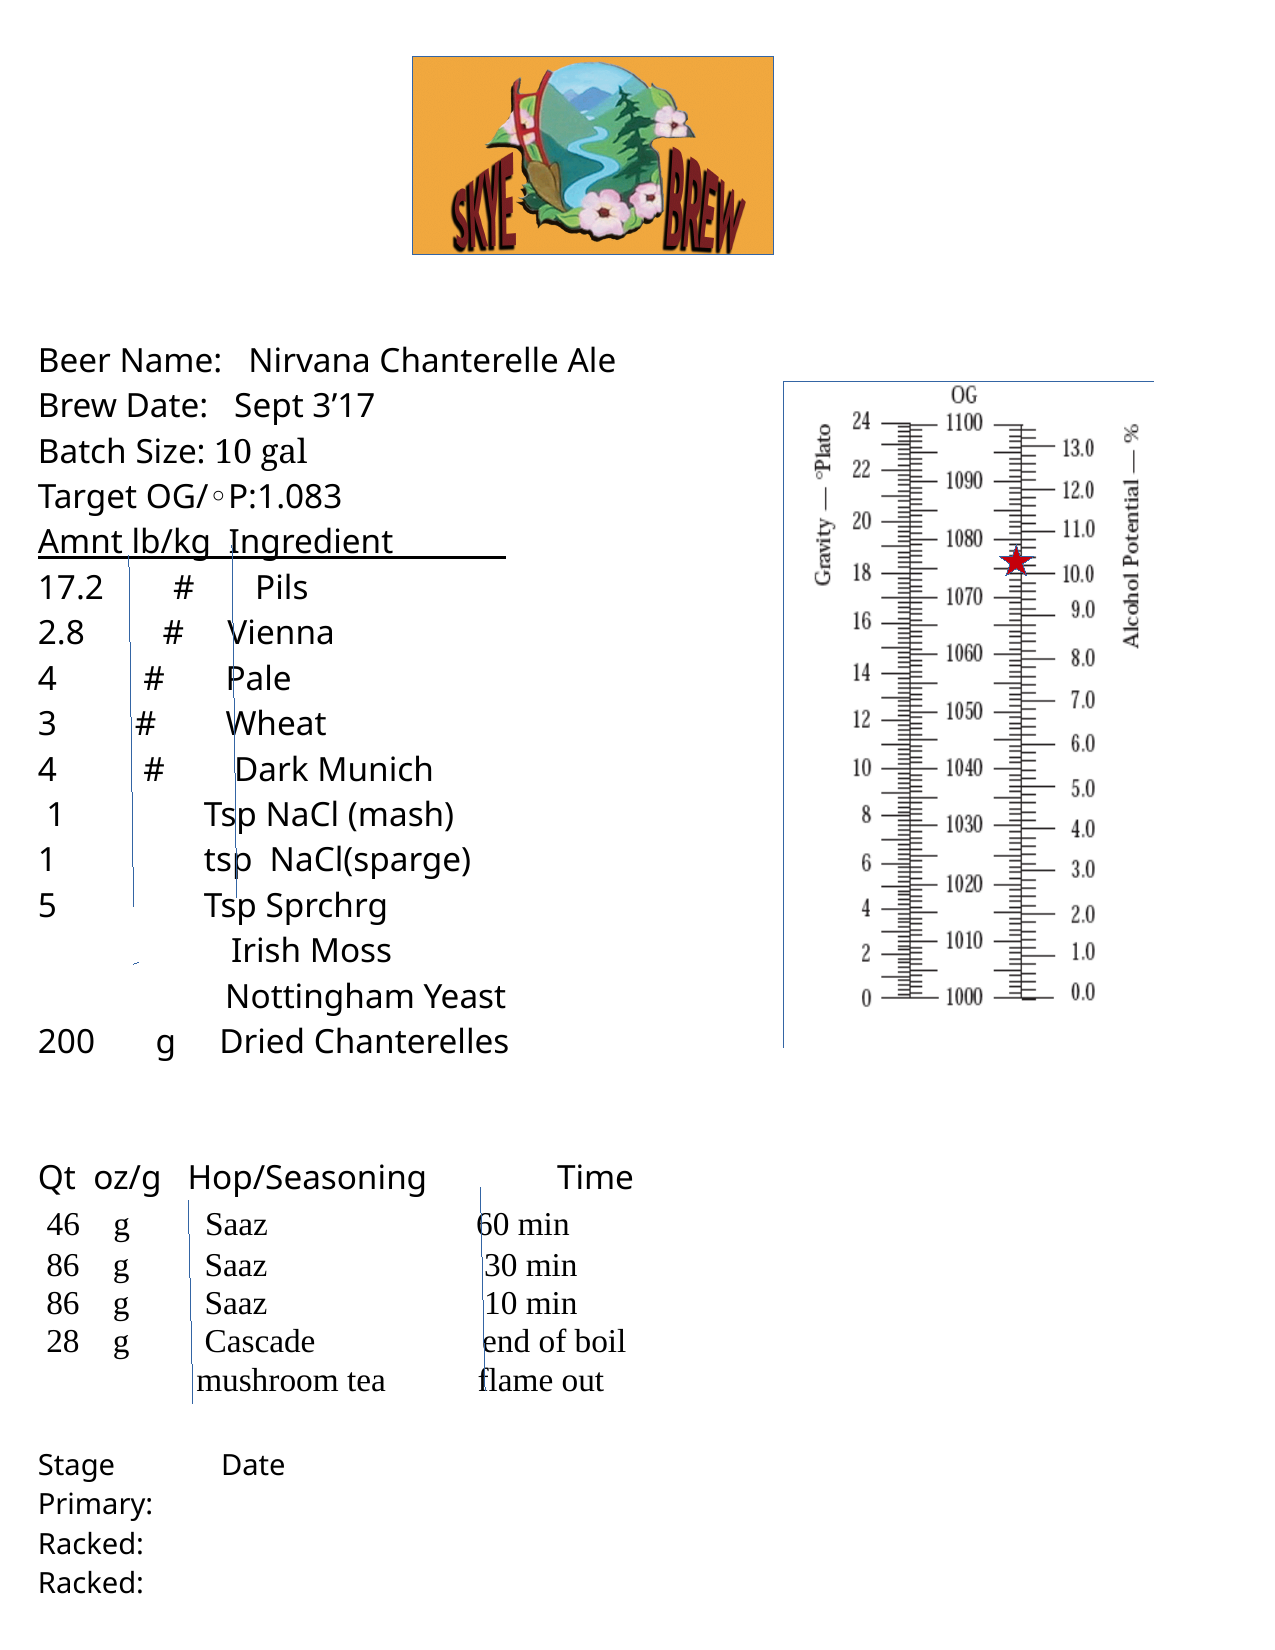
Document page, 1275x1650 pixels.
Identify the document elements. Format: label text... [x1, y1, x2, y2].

text [1154, 609, 1237, 654]
text Primary: [38, 1483, 1237, 1523]
text [1154, 382, 1237, 427]
text Pils [233, 564, 783, 609]
text Beer Name: Nirvana Chanterelle Ale [38, 337, 1237, 382]
text [1154, 836, 1237, 882]
text end of boil [484, 1322, 1237, 1360]
text 4 [38, 654, 130, 700]
text [1154, 564, 1237, 609]
text [1154, 427, 1237, 473]
text 17.2 # [38, 564, 232, 609]
text [1154, 518, 1237, 564]
text [1154, 473, 1237, 518]
text Nottingham Yeast [38, 972, 783, 1018]
text Amnt lb/kg Ingredient [38, 518, 783, 564]
text Racked: [38, 1563, 1237, 1602]
text 2.8 # Vienna [38, 609, 783, 654]
text # Dark Munich [132, 745, 783, 791]
text 1 Tsp NaCl (mash) [236, 791, 783, 836]
text [1154, 927, 1237, 972]
text Racked: [38, 1523, 1237, 1563]
text 200 g Dried Chanterelles [38, 1018, 1237, 1063]
text 5 Tsp Sprchrg [38, 882, 783, 927]
text Irish Moss [38, 927, 783, 972]
text Cascade [192, 1322, 484, 1360]
text Stage Date [38, 1398, 1237, 1483]
text 1 Tsp NaCl (mash) [1154, 791, 1237, 836]
text 3 # Wheat [235, 700, 783, 745]
text 86 g Saaz 10 min [38, 1283, 1237, 1322]
text 3 # Wheat [1154, 700, 1237, 745]
text [1154, 882, 1237, 927]
text [1154, 654, 1237, 700]
text 3 # Wheat [38, 700, 234, 745]
text [1154, 972, 1237, 1018]
text Qt oz/g Hop/Seasoning Time [38, 1154, 1237, 1199]
text Batch Size: 10 gal [38, 427, 783, 473]
text [1154, 745, 1237, 791]
text 28 g [38, 1322, 191, 1360]
text 1 Tsp NaCl (mash) [38, 791, 235, 836]
text 1 tsp NaCl(sparge) [38, 836, 783, 882]
text 46 g Saaz 60 min [38, 1199, 1237, 1245]
text mushroom tea flame out [38, 1360, 1237, 1398]
text Target OG/◦P:1.083 [38, 473, 783, 518]
text Brew Date: Sept 3’17 [38, 382, 783, 427]
text 4 [38, 745, 131, 791]
text # Pale [131, 654, 783, 700]
text 86 g Saaz 30 min [38, 1245, 1237, 1283]
